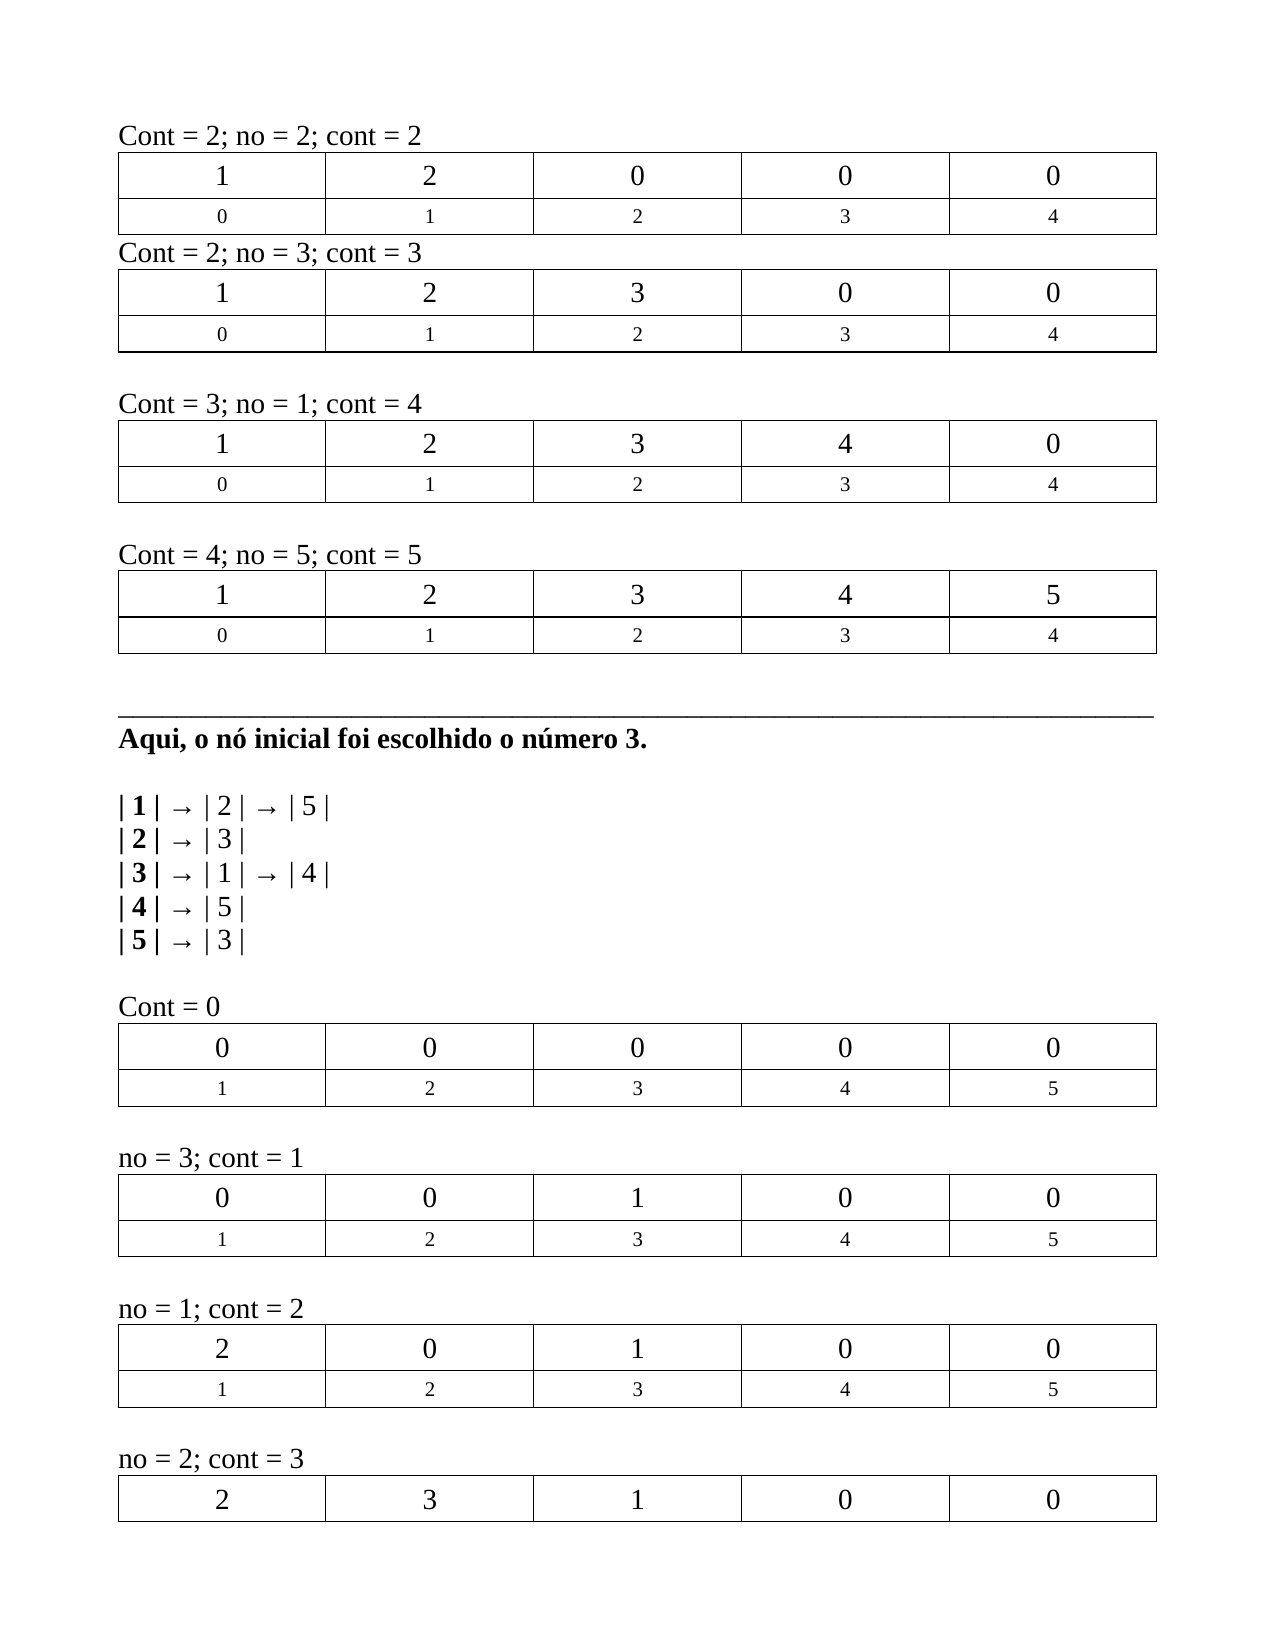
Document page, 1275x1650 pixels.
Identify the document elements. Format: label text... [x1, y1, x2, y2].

table_cell 4 [742, 1221, 949, 1256]
table_header 5 [950, 571, 1156, 616]
table_cell 3 [534, 1070, 741, 1106]
text _______________________________________________________________________ [118, 687, 1157, 721]
table_header 0 [119, 1175, 325, 1220]
table_header 0 [950, 1175, 1156, 1220]
table_cell 5 [950, 1070, 1156, 1106]
text | 2 | → | 3 | [118, 822, 1157, 855]
table_header 0 [950, 1325, 1156, 1370]
table_cell 4 [742, 1371, 949, 1407]
text Cont = 2; no = 2; cont = 2 [118, 118, 1157, 152]
table_header 0 [742, 1325, 949, 1370]
table_header 0 [326, 1024, 533, 1069]
table_header 1 [119, 421, 325, 466]
table_header 0 [534, 1024, 741, 1069]
table_cell 4 [950, 316, 1156, 351]
table_cell 1 [119, 1070, 325, 1106]
table_cell 1 [119, 1371, 325, 1407]
table_header 0 [950, 270, 1156, 315]
table_cell 2 [534, 618, 741, 653]
table_cell 4 [742, 1070, 949, 1106]
table_cell 5 [950, 1371, 1156, 1407]
text | 5 | → | 3 | [118, 922, 1157, 956]
table_header 0 [742, 1476, 949, 1521]
table_header 0 [326, 1175, 533, 1220]
table_header 3 [326, 1476, 533, 1521]
text | 1 | → | 2 | → | 5 |­ [118, 788, 1157, 822]
table_header 0 [950, 1476, 1156, 1521]
table_cell 0 [119, 618, 325, 653]
text | 3 | → | 1 | → | 4 | [118, 855, 1157, 889]
table_header 0 [950, 421, 1156, 466]
table_cell 0 [119, 467, 325, 502]
table_header 2 [119, 1325, 325, 1370]
text no = 3; cont = 1 [118, 1140, 1157, 1174]
text no = 1; cont = 2 [118, 1291, 1157, 1324]
text Cont = 4; no = 5; cont = 5 [118, 537, 1157, 570]
table_cell 2 [326, 1221, 533, 1256]
table_header 1 [534, 1175, 741, 1220]
table_cell 2 [326, 1070, 533, 1106]
table_header 4 [742, 571, 949, 616]
table_header 1 [119, 571, 325, 616]
table_header 1 [534, 1476, 741, 1521]
table_cell 3 [534, 1371, 741, 1407]
table_cell 2 [326, 1371, 533, 1407]
table_header 0 [950, 153, 1156, 198]
table_cell 3 [742, 316, 949, 351]
table_header 0 [534, 153, 741, 198]
table_header 0 [326, 1325, 533, 1370]
table_header 3 [534, 270, 741, 315]
table_cell 2 [534, 316, 741, 351]
table_header 4 [742, 421, 949, 466]
table_header 3 [534, 571, 741, 616]
table_cell 4 [950, 618, 1156, 653]
table_header 2 [326, 571, 533, 616]
table_header 3 [534, 421, 741, 466]
table_cell 3 [742, 618, 949, 653]
text | 4 | → | 5 | [118, 889, 1157, 922]
text Aqui, o nó inicial foi escolhido o número 3. [118, 721, 1157, 754]
table_cell 3 [534, 1221, 741, 1256]
table_cell 1 [326, 467, 533, 502]
table_header 2 [326, 421, 533, 466]
table_header 0 [742, 270, 949, 315]
table_cell 2 [534, 467, 741, 502]
table_header 0 [742, 1175, 949, 1220]
table_cell 1 [119, 1221, 325, 1256]
table_header 1 [119, 153, 325, 198]
table_header 1 [534, 1325, 741, 1370]
text Cont = 0 [118, 989, 1157, 1023]
table_header 0 [119, 1024, 325, 1069]
table_cell 1 [326, 199, 533, 234]
table_header 0 [742, 1024, 949, 1069]
table_cell 3 [742, 467, 949, 502]
table_cell 3 [742, 199, 949, 234]
table_header 1 [119, 270, 325, 315]
table_header 0 [950, 1024, 1156, 1069]
table_cell 0 [119, 199, 325, 234]
table_cell 1 [326, 618, 533, 653]
table_cell 5 [950, 1221, 1156, 1256]
table_header 2 [326, 153, 533, 198]
table_cell 4 [950, 199, 1156, 234]
table_header 2 [326, 270, 533, 315]
table_header 2 [119, 1476, 325, 1521]
text Cont = 3; no = 1; cont = 4 [118, 386, 1157, 419]
text no = 2; cont = 3 [118, 1442, 1157, 1475]
table_cell 4 [950, 467, 1156, 502]
table_cell 2 [534, 199, 741, 234]
table_cell 1 [326, 316, 533, 351]
table_header 0 [742, 153, 949, 198]
text Cont = 2; no = 3; cont = 3 [118, 235, 1157, 269]
table_cell 0 [119, 316, 325, 351]
